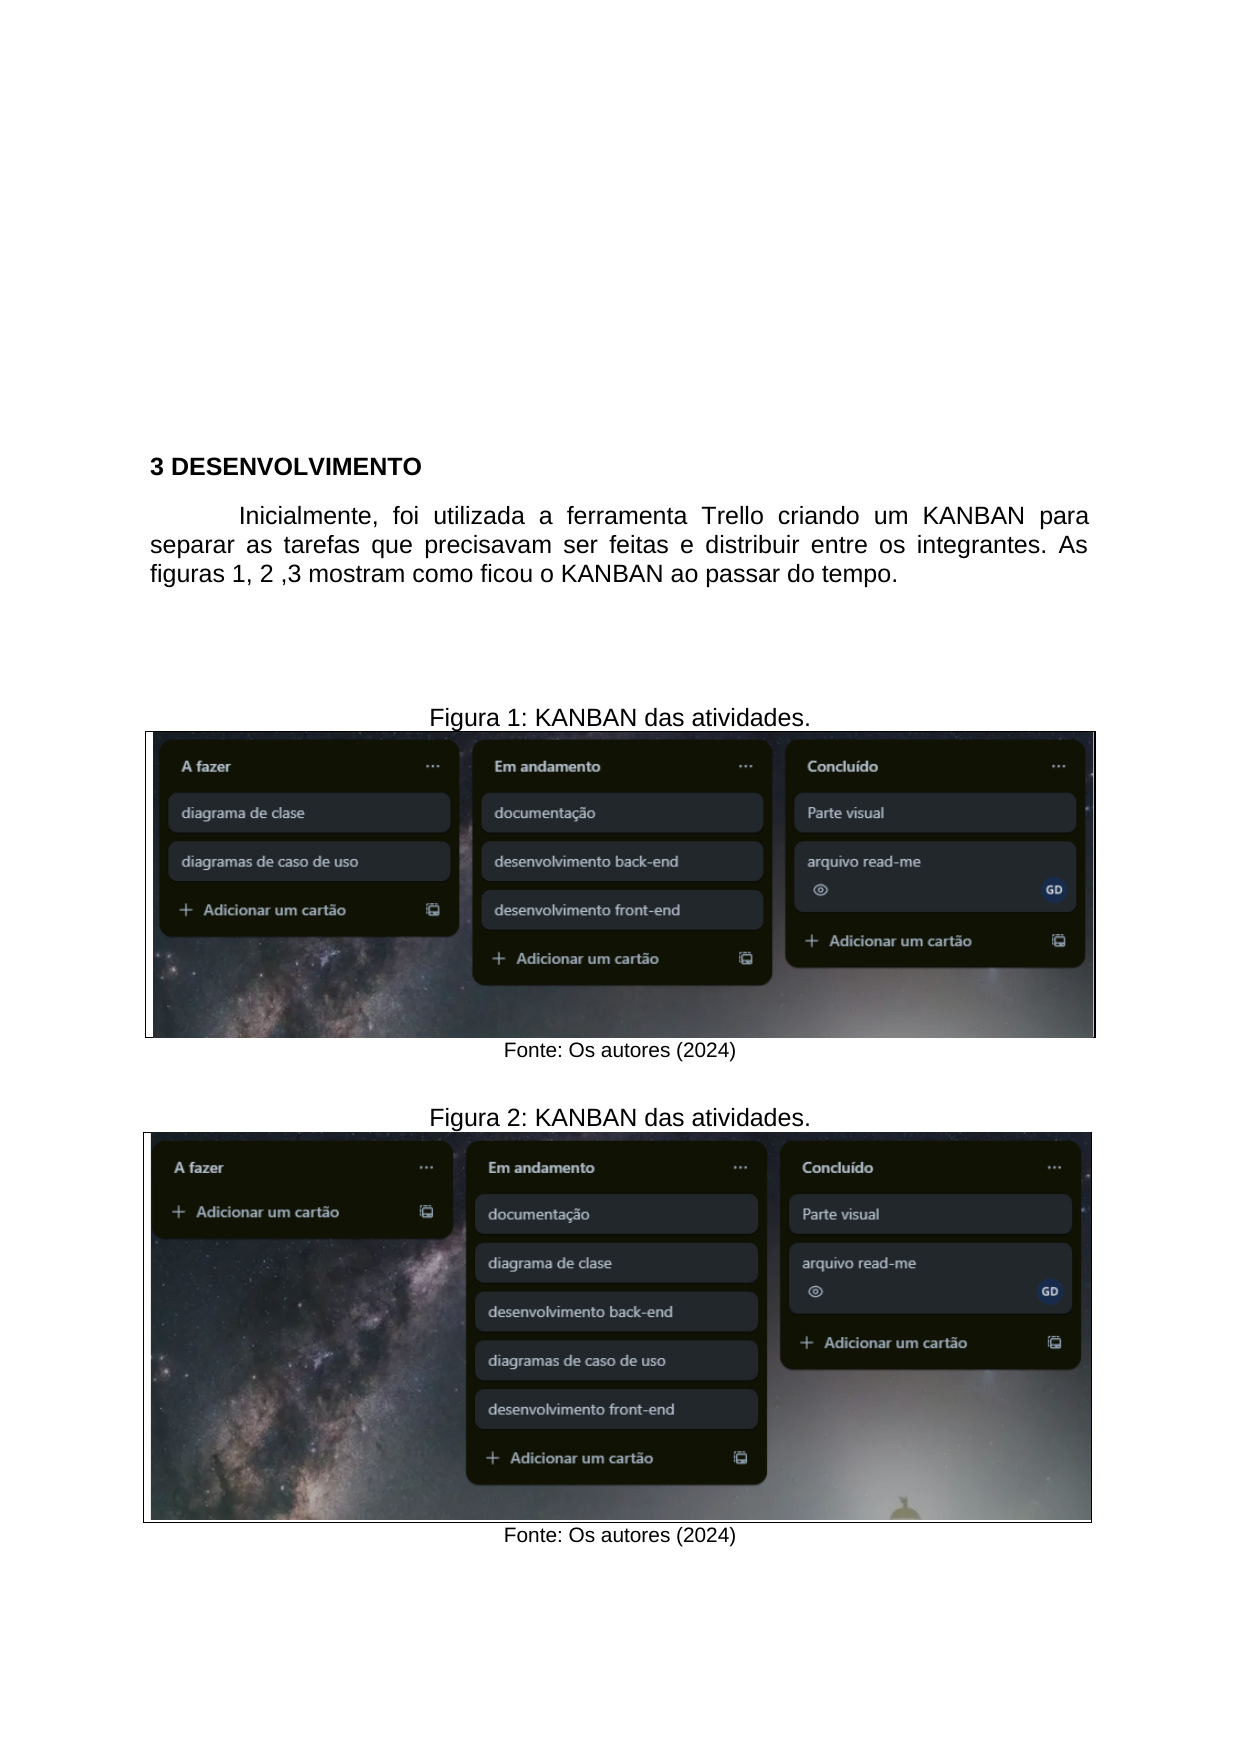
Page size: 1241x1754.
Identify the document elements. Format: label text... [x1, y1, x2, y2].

text Figura 2: KANBAN das atividades. [150, 1103, 1090, 1132]
text Fonte: Os autores (2024) [150, 1523, 1090, 1547]
text Inicialmente, foi utilizada a ferramenta Trello criando um KANBAN para separar as tarefas que precisavam ser feitas e distribuir entre os integrantes. As figuras 1, 2 ,3 mostram como ficou o KANBAN ao passar do tempo. [150, 501, 1090, 587]
text 3 DESENVOLVIMENTO [150, 452, 1090, 481]
table_header [146, 732, 153, 1037]
text Fonte: Os autores (2024) [150, 1038, 1090, 1062]
text Figura 1: KANBAN das atividades. [150, 702, 1090, 731]
table_header [144, 1133, 1091, 1522]
